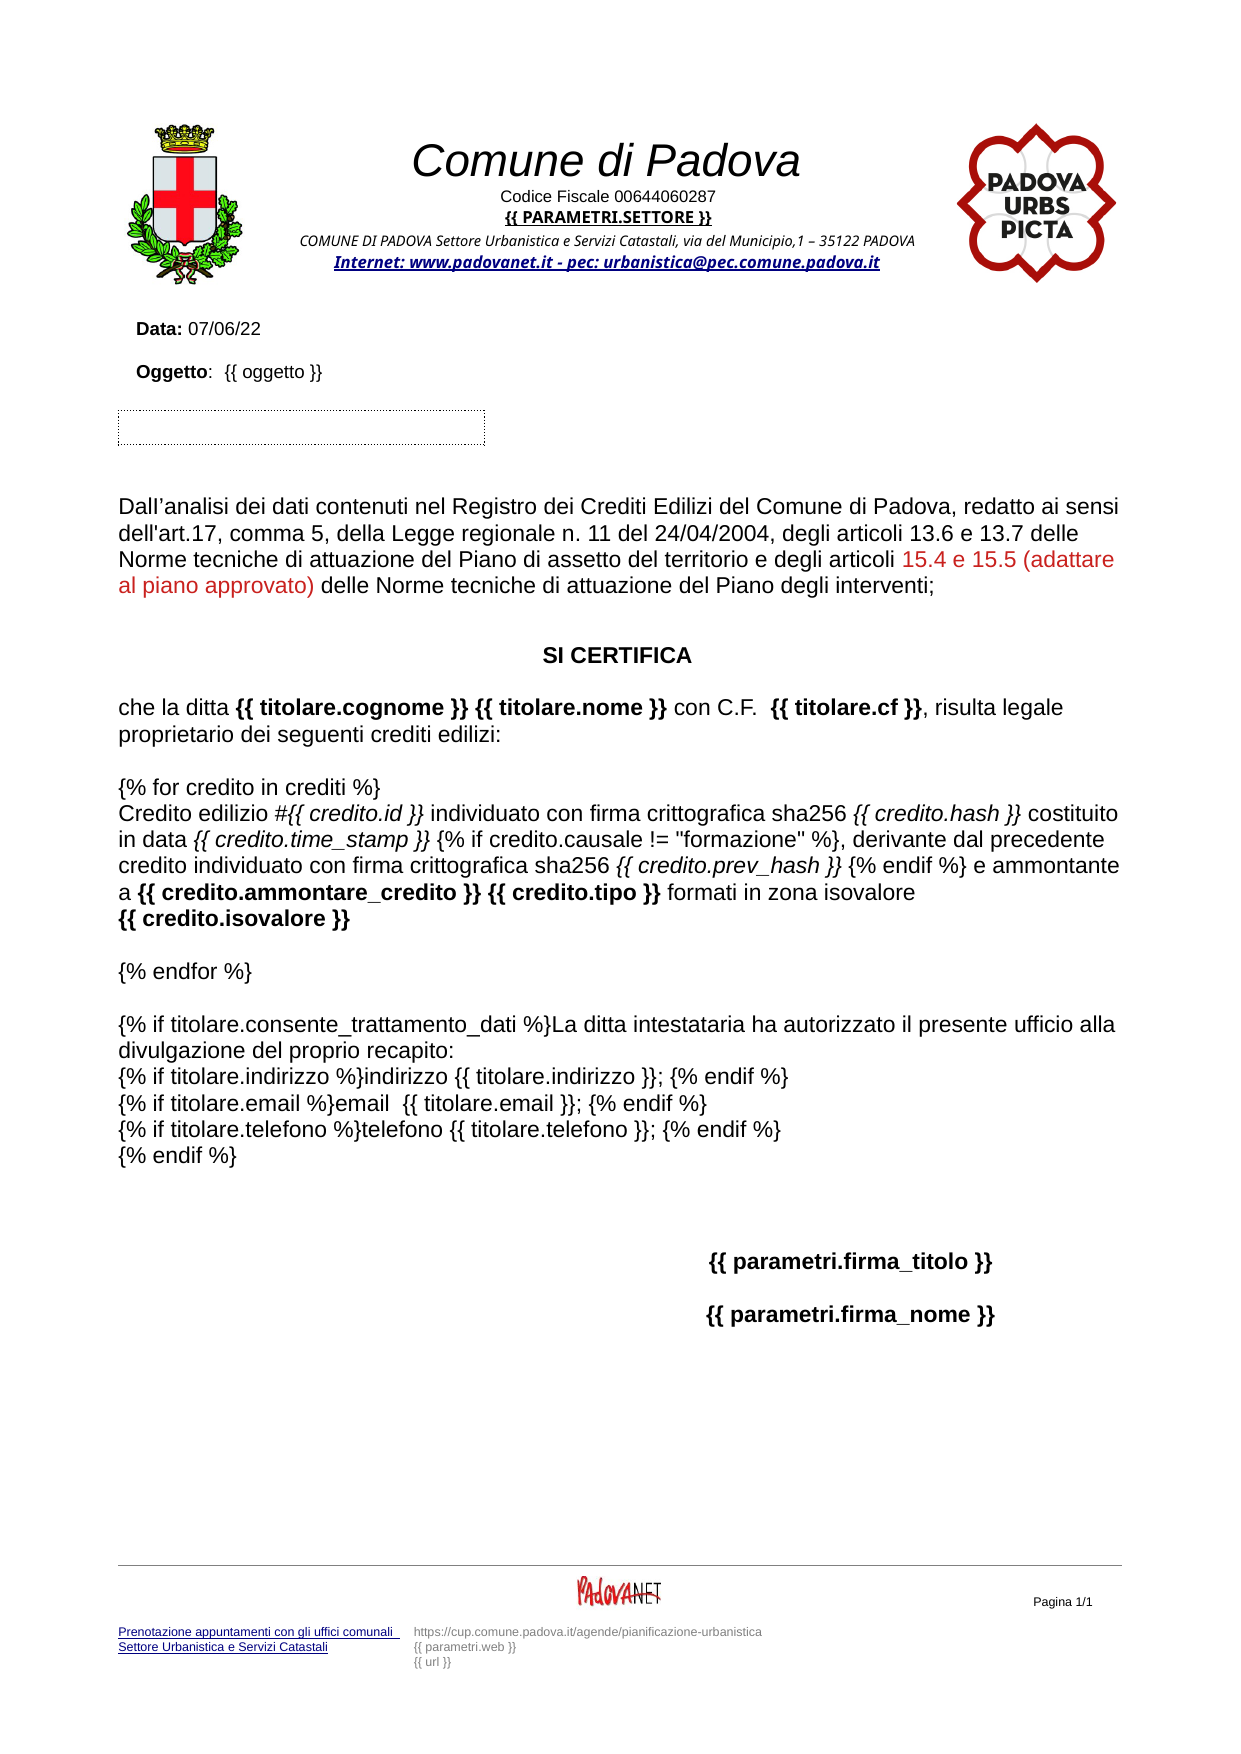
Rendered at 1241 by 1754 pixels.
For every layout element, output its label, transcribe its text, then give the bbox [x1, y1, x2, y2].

table_cell [118, 410, 484, 444]
table_header [951, 118, 1122, 291]
table_cell Data: 07/06/22 Oggetto: {{ oggetto }} [118, 291, 1122, 410]
text {% if titolare.telefono %}telefono {{ titolare.telefono }}; {% endif %} [118, 1116, 1122, 1142]
text {% for credito in crediti %} [118, 773, 1122, 800]
text DalI’analisi dei dati contenuti nel Registro dei Crediti Edilizi del Comune di Padova, redatto ai sensi dell'art.17, comma 5, della Legge regionale n. 11 del 24/04/2004, degli articoli 13.6 e 13.7 delle Norme tecniche di attuazione del Piano di assetto del territorio e degli articoli 15.4 e 15.5 (adattare al piano approvato) delle Norme tecniche di attuazione del Piano degli interventi; [118, 493, 1122, 598]
text {% endif %} [118, 1142, 1122, 1169]
table_cell [484, 410, 1122, 444]
table_header [118, 118, 265, 291]
text che la ditta {{ titolare.cognome }} {{ titolare.nome }} con C.F. {{ titolare.cf }}, risulta legale proprietario dei seguenti crediti edilizi: [118, 694, 1122, 747]
text {% endfor %} [118, 958, 1122, 984]
text {% if titolare.email %}email {{ titolare.email }}; {% endif %} [118, 1090, 1122, 1116]
text {{ parametri.firma_titolo }} [579, 1248, 1122, 1274]
picture [576, 1576, 665, 1611]
text SI CERTIFICA [118, 642, 1122, 668]
picture [123, 123, 245, 286]
picture [956, 123, 1117, 283]
text {{ parametri.firma_nome }} [579, 1301, 1122, 1327]
table_header Comune di Padova Codice Fiscale 00644060287 {{ parametri.settore }} COMUNE DI PADOVA Settore Urbanistica e Servizi Catastali, via del Municipio,1 – 35122 PADOVA Internet: www.padovanet.it - pec: urbanistica@pec.comune.padova.it [265, 118, 951, 291]
text {% if titolare.consente_trattamento_dati %}La ditta intestataria ha autorizzato il presente ufficio alla divulgazione del proprio recapito: [118, 1011, 1122, 1063]
text {% if titolare.indirizzo %}indirizzo {{ titolare.indirizzo }}; {% endif %} [118, 1063, 1122, 1090]
text Credito edilizio #{{ credito.id }} individuato con firma crittografica sha256 {{ credito.hash }} costituito in data {{ credito.time_stamp }} {% if credito.causale != "formazione" %}, derivante dal precedente credito individuato con firma crittografica sha256 {{ credito.prev_hash }} {% endif %} e ammontante a {{ credito.ammontare_credito }} {{ credito.tipo }} formati in zona isovalore {{ credito.isovalore }} [118, 800, 1122, 932]
